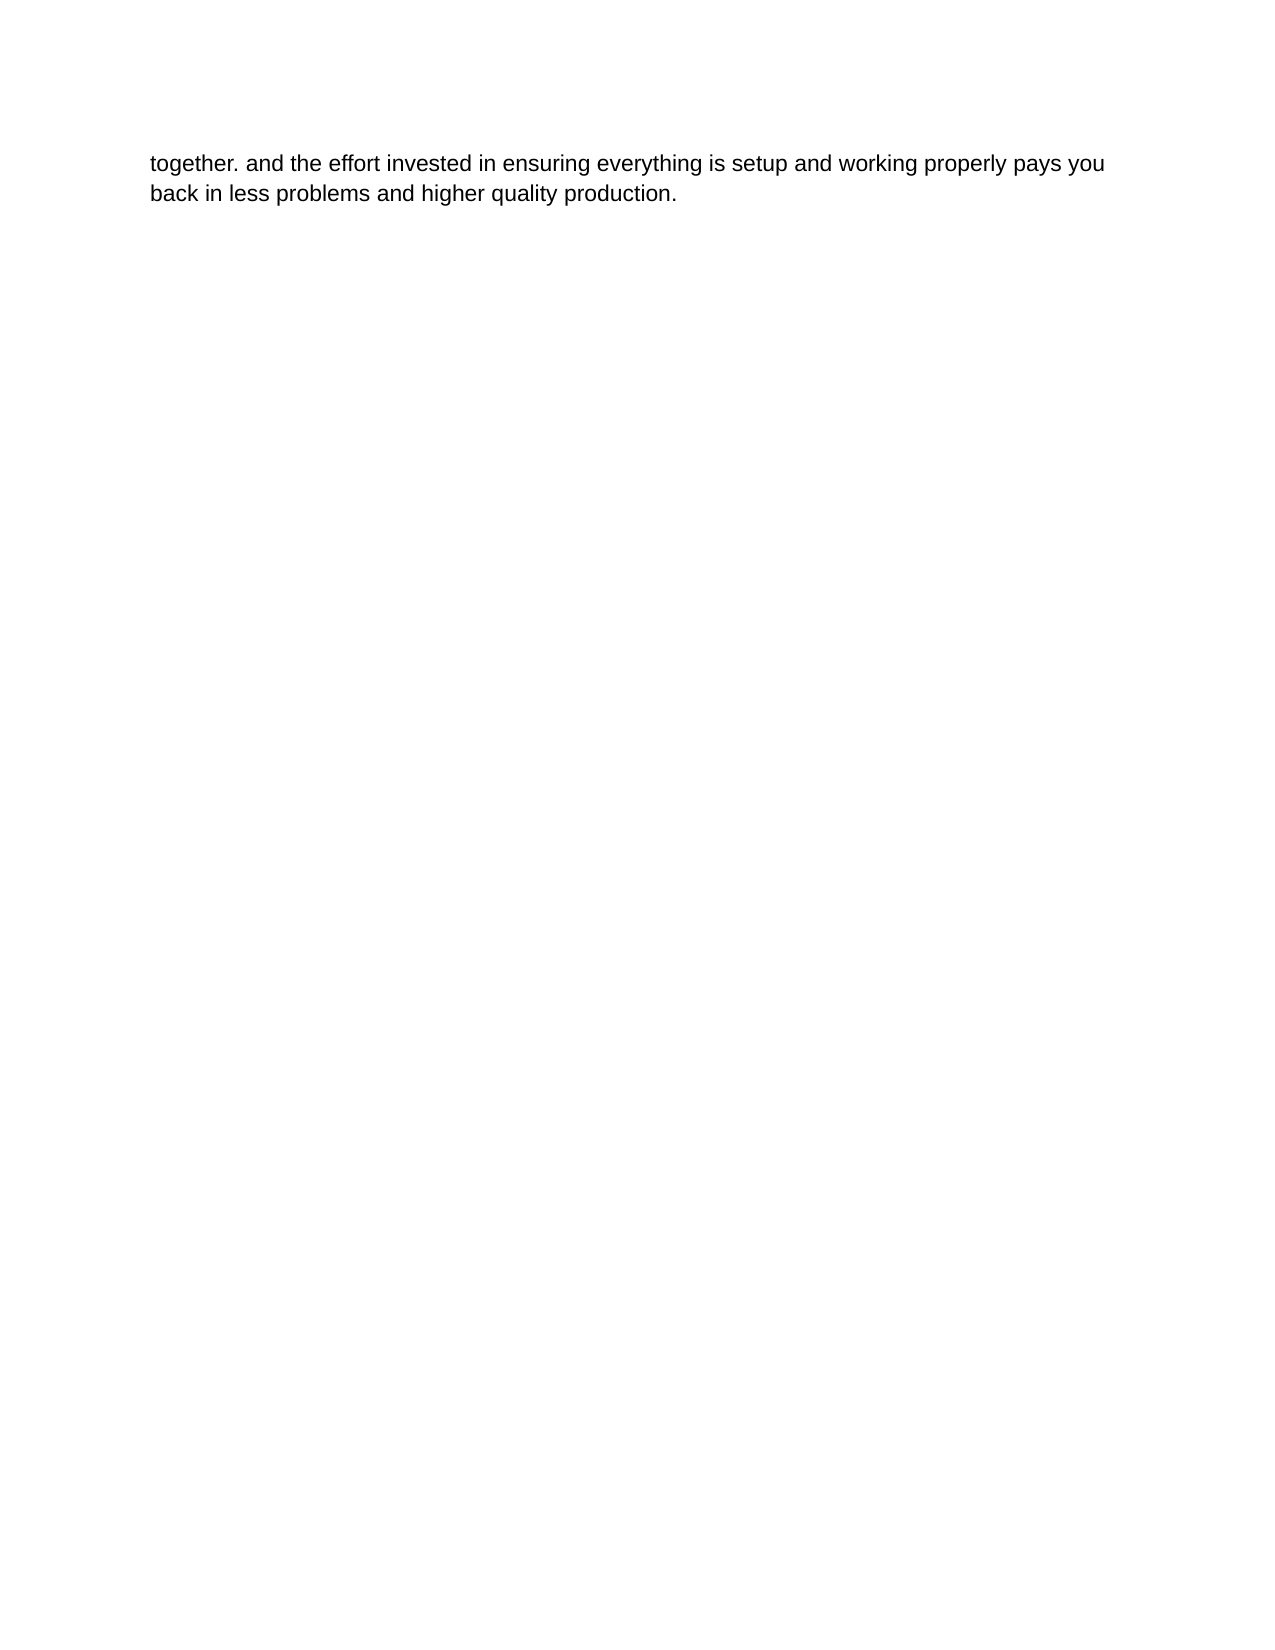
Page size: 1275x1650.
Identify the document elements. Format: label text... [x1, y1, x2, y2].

text together. and the effort invested in ensuring everything is setup and working properly pays you back in less problems and higher quality production. [150, 150, 1125, 207]
